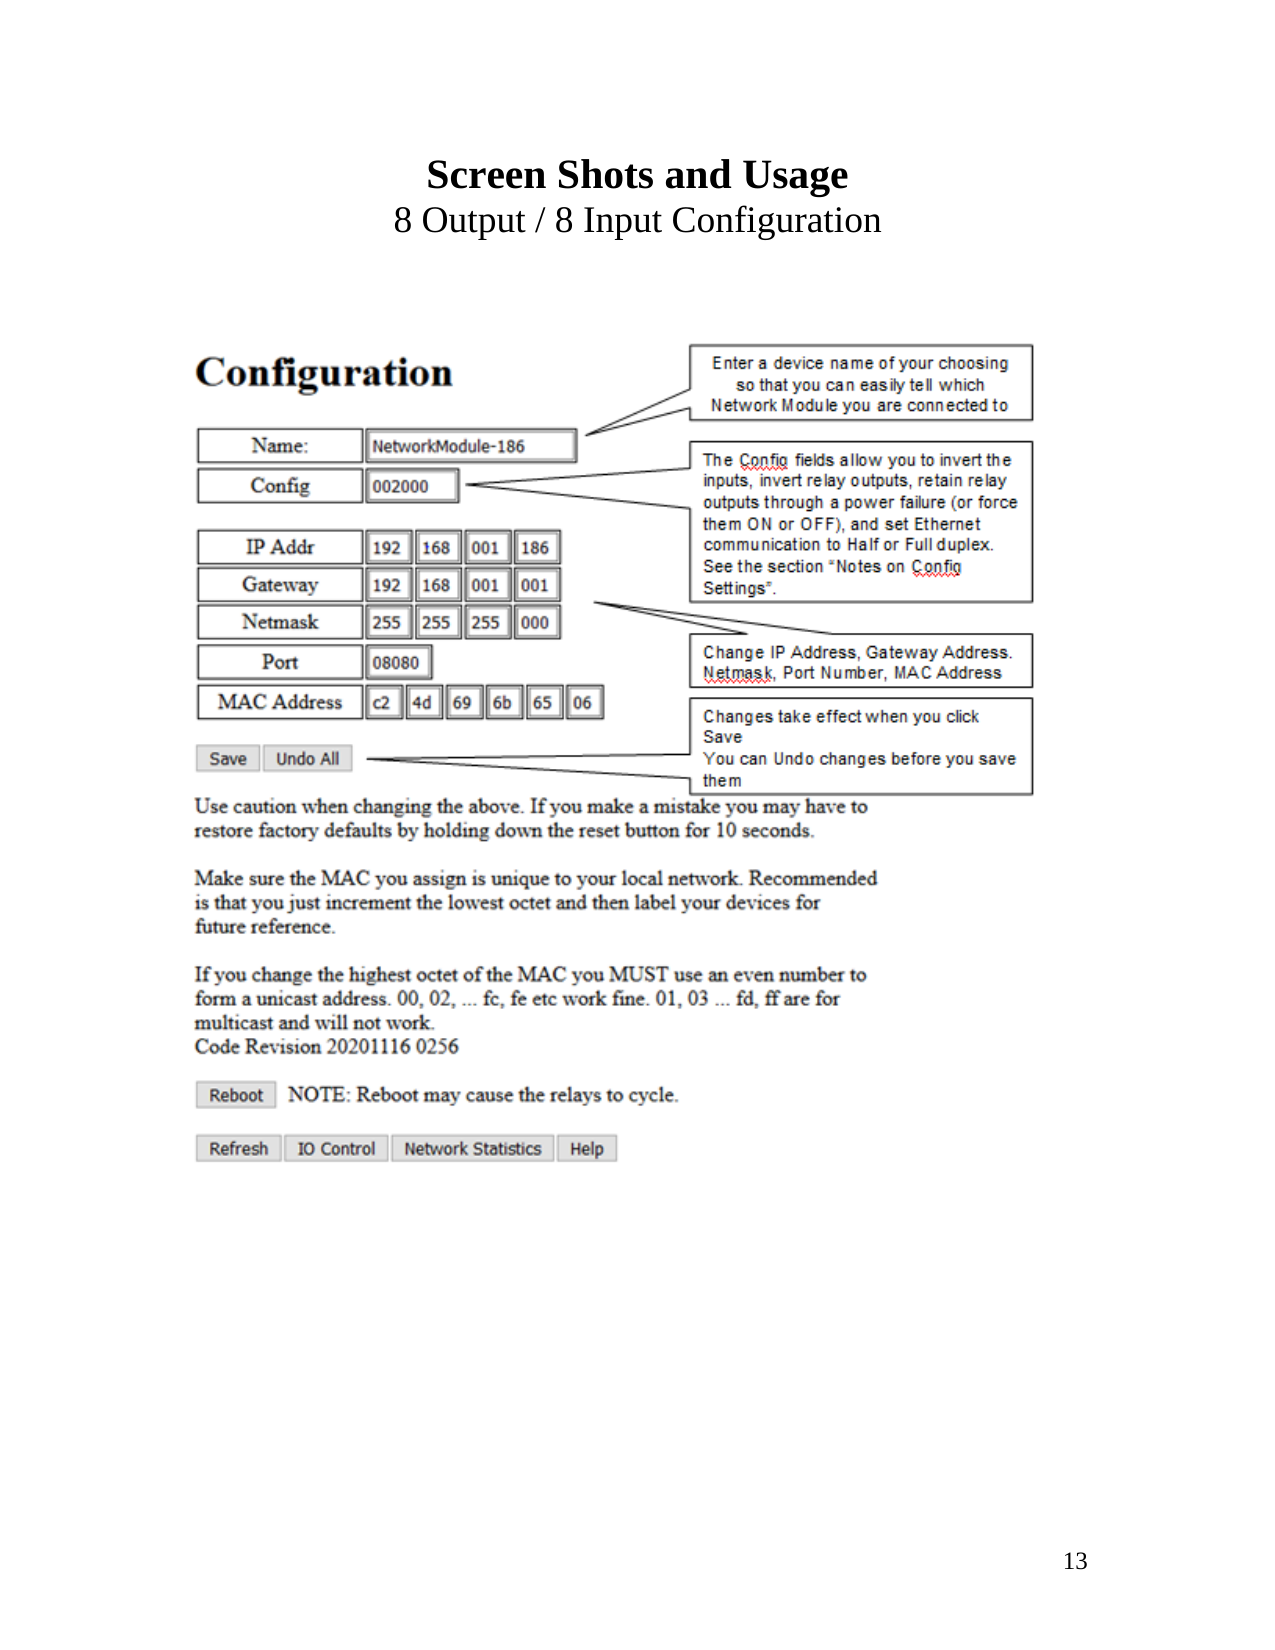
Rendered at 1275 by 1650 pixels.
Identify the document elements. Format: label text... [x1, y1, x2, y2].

text Screen Shots and Usage [187, 150, 1087, 198]
picture [187, 327, 1043, 1170]
text 8 Output / 8 Input Configuration [187, 198, 1087, 241]
